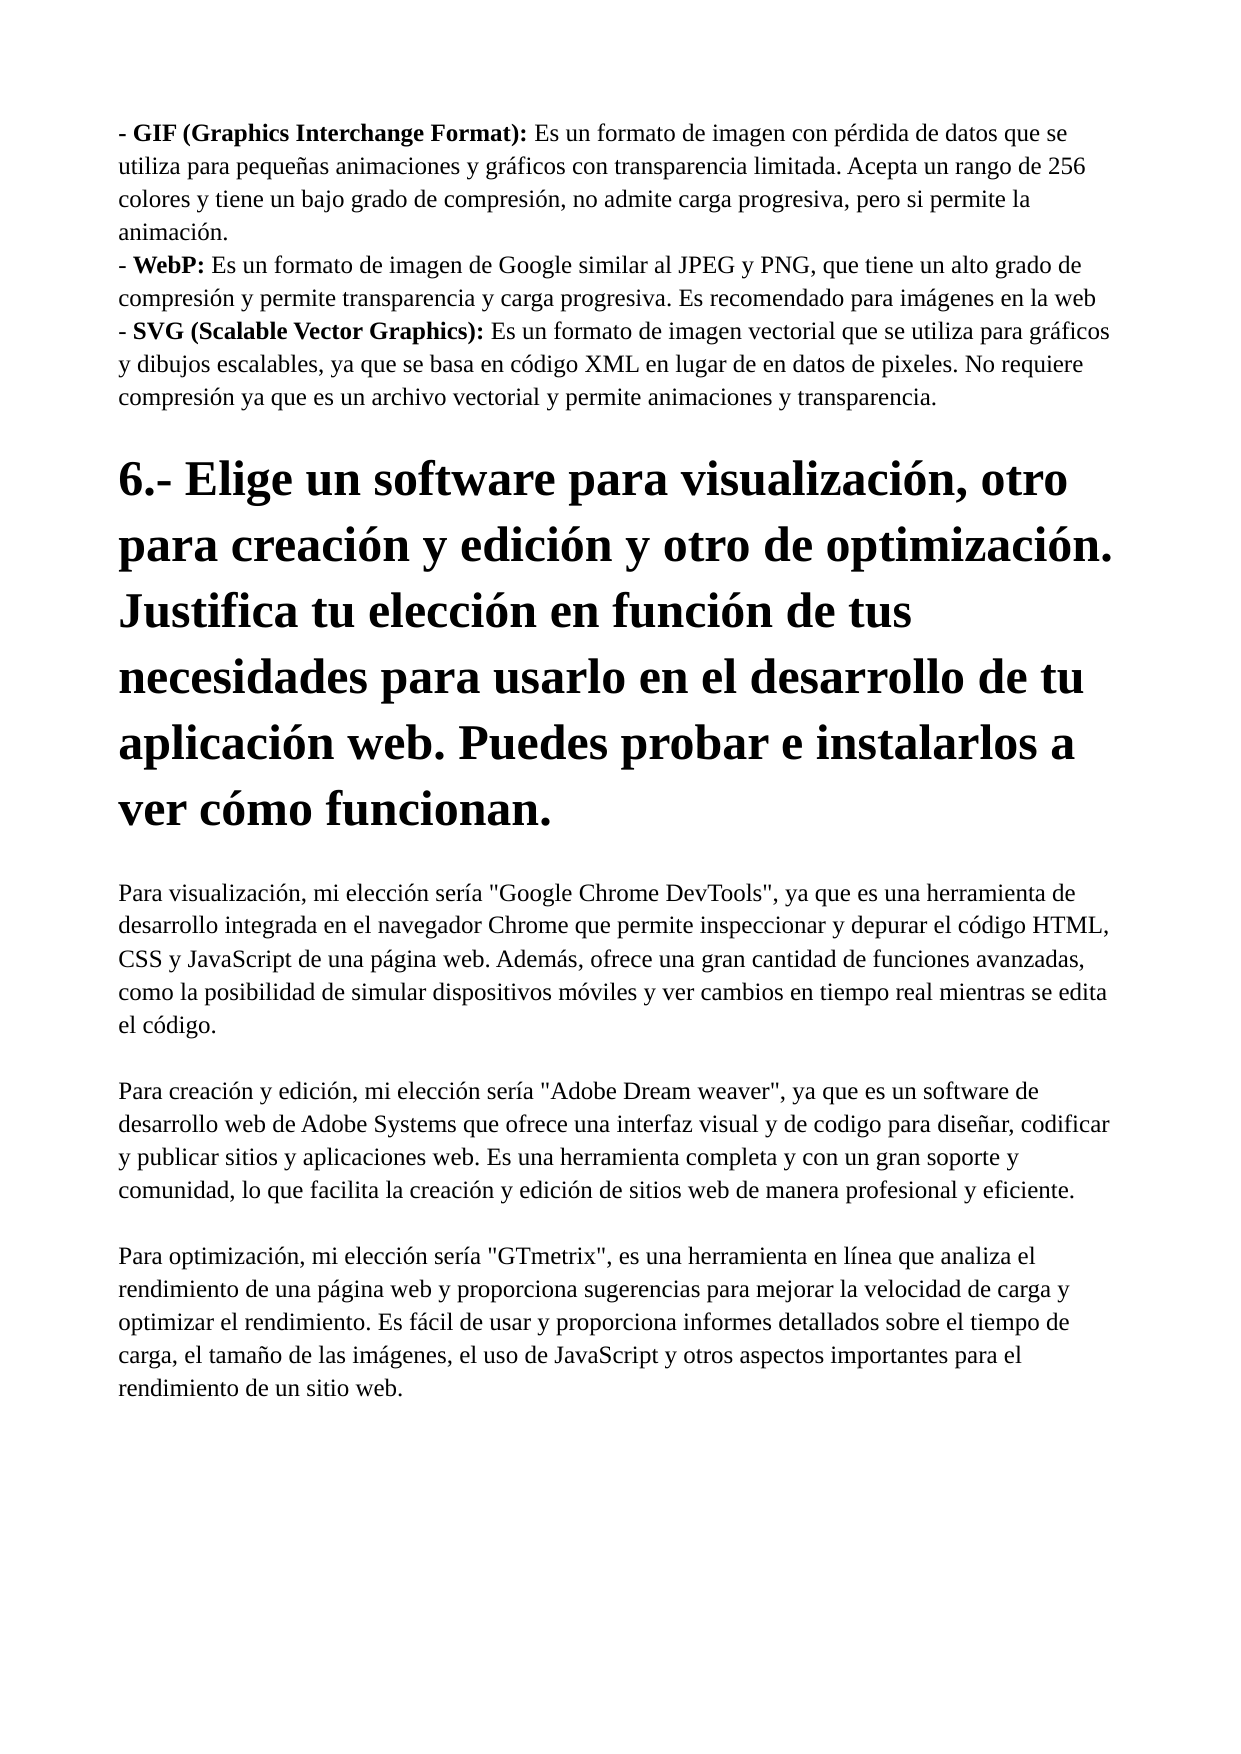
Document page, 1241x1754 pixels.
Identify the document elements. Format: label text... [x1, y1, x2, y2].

text - SVG (Scalable Vector Graphics): Es un formato de imagen vectorial que se utiliza para gráficos y dibujos escalables, ya que se basa en código XML en lugar de en datos de pixeles. No requiere compresión ya que es un archivo vectorial y permite animaciones y transparencia. [118, 316, 1122, 411]
text 6.- Elige un software para visualización, otro para creación y edición y otro de optimización. Justifica tu elección en función de tus necesidades para usarlo en el desarrollo de tu aplicación web. Puedes probar e instalarlos a ver cómo funcionan. [118, 448, 1122, 836]
text Para creación y edición, mi elección sería "Adobe Dream weaver", ya que es un software de desarrollo web de Adobe Systems que ofrece una interfaz visual y de codigo para diseñar, codificar y publicar sitios y aplicaciones web. Es una herramienta completa y con un gran soporte y comunidad, lo que facilita la creación y edición de sitios web de manera profesional y eficiente. [118, 1076, 1122, 1203]
text Para visualización, mi elección sería "Google Chrome DevTools", ya que es una herramienta de desarrollo integrada en el navegador Chrome que permite inspeccionar y depurar el código HTML, CSS y JavaScript de una página web. Además, ofrece una gran cantidad de funciones avanzadas, como la posibilidad de simular dispositivos móviles y ver cambios en tiempo real mientras se edita el código. [118, 878, 1122, 1038]
text - WebP: Es un formato de imagen de Google similar al JPEG y PNG, que tiene un alto grado de compresión y permite transparencia y carga progresiva. Es recomendado para imágenes en la web [118, 250, 1122, 312]
text - GIF (Graphics Interchange Format): Es un formato de imagen con pérdida de datos que se utiliza para pequeñas animaciones y gráficos con transparencia limitada. Acepta un rango de 256 colores y tiene un bajo grado de compresión, no admite carga progresiva, pero si permite la animación. [118, 118, 1122, 246]
text Para optimización, mi elección sería "GTmetrix", es una herramienta en línea que analiza el rendimiento de una página web y proporciona sugerencias para mejorar la velocidad de carga y optimizar el rendimiento. Es fácil de usar y proporciona informes detallados sobre el tiempo de carga, el tamaño de las imágenes, el uso de JavaScript y otros aspectos importantes para el rendimiento de un sitio web. [118, 1241, 1122, 1402]
